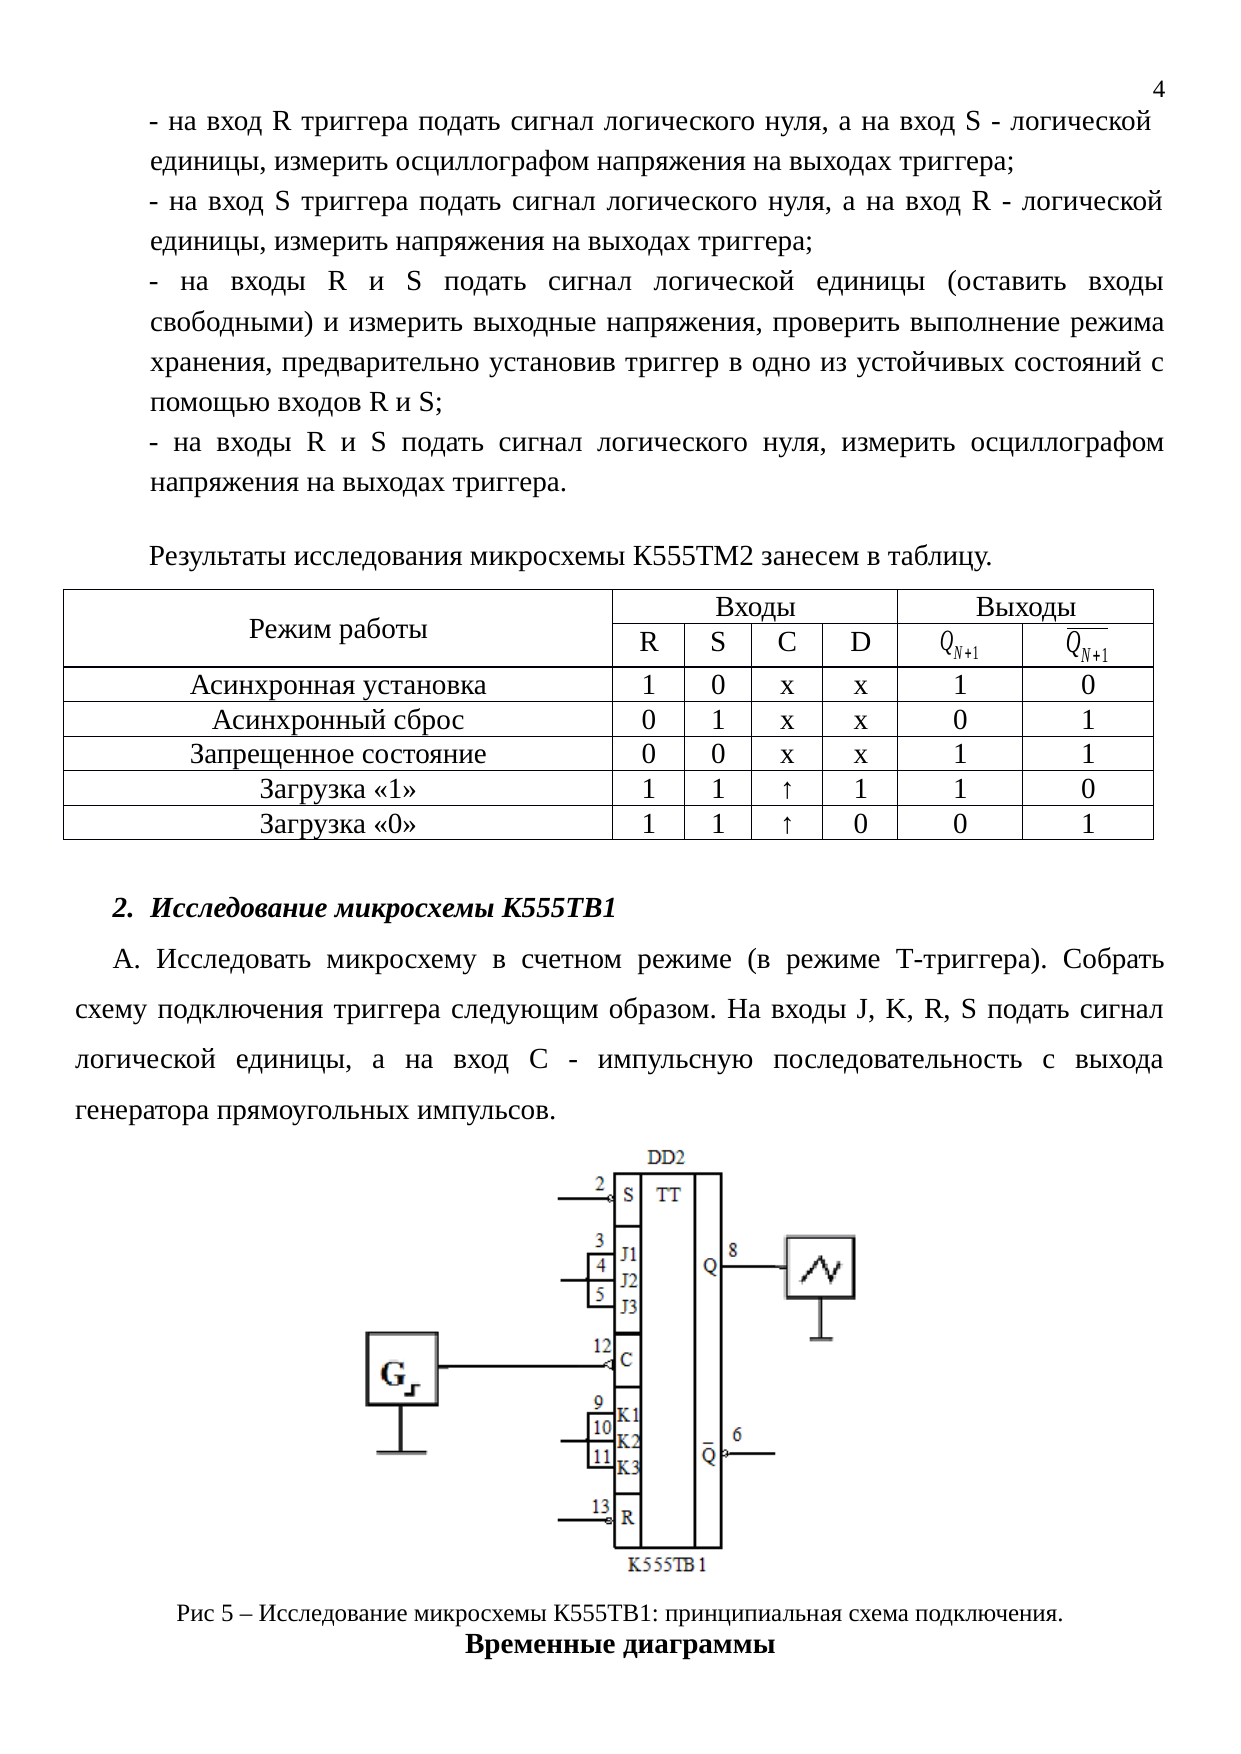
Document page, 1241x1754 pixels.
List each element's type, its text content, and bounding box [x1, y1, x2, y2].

table_cell х [752, 737, 822, 770]
table_cell 0 [898, 806, 1022, 839]
table_cell 1 [898, 668, 1022, 701]
picture [360, 1142, 882, 1584]
text - на входы R и S подать сигнал логического нуля, измерить осциллографом напряжения на выходах триггера. [149, 424, 1165, 498]
table_cell D [823, 624, 897, 666]
table_cell 0 [613, 737, 684, 770]
table_cell 1 [685, 771, 751, 805]
table_cell 1 [898, 771, 1022, 805]
table_cell 1 [1023, 737, 1153, 770]
table_cell S [685, 624, 751, 666]
table_cell ↑ [752, 806, 822, 839]
table_cell х [752, 668, 822, 701]
table_cell Запрещенное состояние [64, 737, 612, 770]
table_cell [898, 624, 1022, 666]
table_cell 0 [1023, 771, 1153, 805]
table_cell 1 [613, 668, 684, 701]
table_cell 0 [823, 806, 897, 839]
table_cell 1 [823, 771, 897, 805]
table_header Режим работы [64, 590, 612, 666]
table_cell Асинхронная установка [64, 668, 612, 701]
table_cell 1 [1023, 702, 1153, 736]
table_cell 1 [613, 771, 684, 805]
table_cell 1 [613, 806, 684, 839]
table_header Входы [613, 590, 897, 623]
table_cell C [752, 624, 822, 666]
table_cell 0 [685, 668, 751, 701]
table_cell х [823, 668, 897, 701]
table_cell ↑ [752, 771, 822, 805]
list Исследование микросхемы К555ТВ1 [112, 891, 1165, 924]
text - на входы R и S подать сигнал логической единицы (оставить входы свободными) и измерить выходные напряжения, проверить выполнение режима хранения, предварительно установив триггер в одно из устойчивых состояний с помощью входов R и S; [149, 263, 1165, 418]
table_cell х [752, 702, 822, 736]
text Временные диаграммы [75, 1627, 1165, 1660]
text А. Исследовать микросхему в счетном режиме (в режиме Т-триггера). Собрать схему подключения триггера следующим образом. На входы J, K, R, S подать сигнал логической единицы, а на вход С - импульсную последовательность с выхода генератора прямоугольных импульсов. [75, 941, 1165, 1125]
table_cell 0 [1023, 668, 1153, 701]
table_header Выходы [898, 590, 1153, 623]
table_cell R [613, 624, 684, 666]
table_cell [1023, 624, 1153, 666]
table_cell 1 [898, 737, 1022, 770]
table_cell Загрузка «1» [64, 771, 612, 805]
table_cell 1 [1023, 806, 1153, 839]
table_cell Асинхронный сброс [64, 702, 612, 736]
table_cell х [823, 702, 897, 736]
table_cell 0 [685, 737, 751, 770]
text Рис 5 – Исследование микросхемы К555ТВ1: принципиальная схема подключения. [75, 1598, 1165, 1627]
table_cell 0 [613, 702, 684, 736]
table_cell 0 [898, 702, 1022, 736]
text - на вход R триггера подать сигнал логического нуля, а на вход S - логической единицы, измерить осциллографом напряжения на выходах триггера; [149, 103, 1165, 176]
text Результаты исследования микросхемы К555ТМ2 занесем в таблицу. [149, 538, 1165, 572]
table_cell Загрузка «0» [64, 806, 612, 839]
table_cell 1 [685, 806, 751, 839]
text - на вход S триггера подать сигнал логического нуля, а на вход R - логической единицы, измерить напряжения на выходах триггера; [149, 183, 1165, 257]
table_cell 1 [685, 702, 751, 736]
table_cell х [823, 737, 897, 770]
